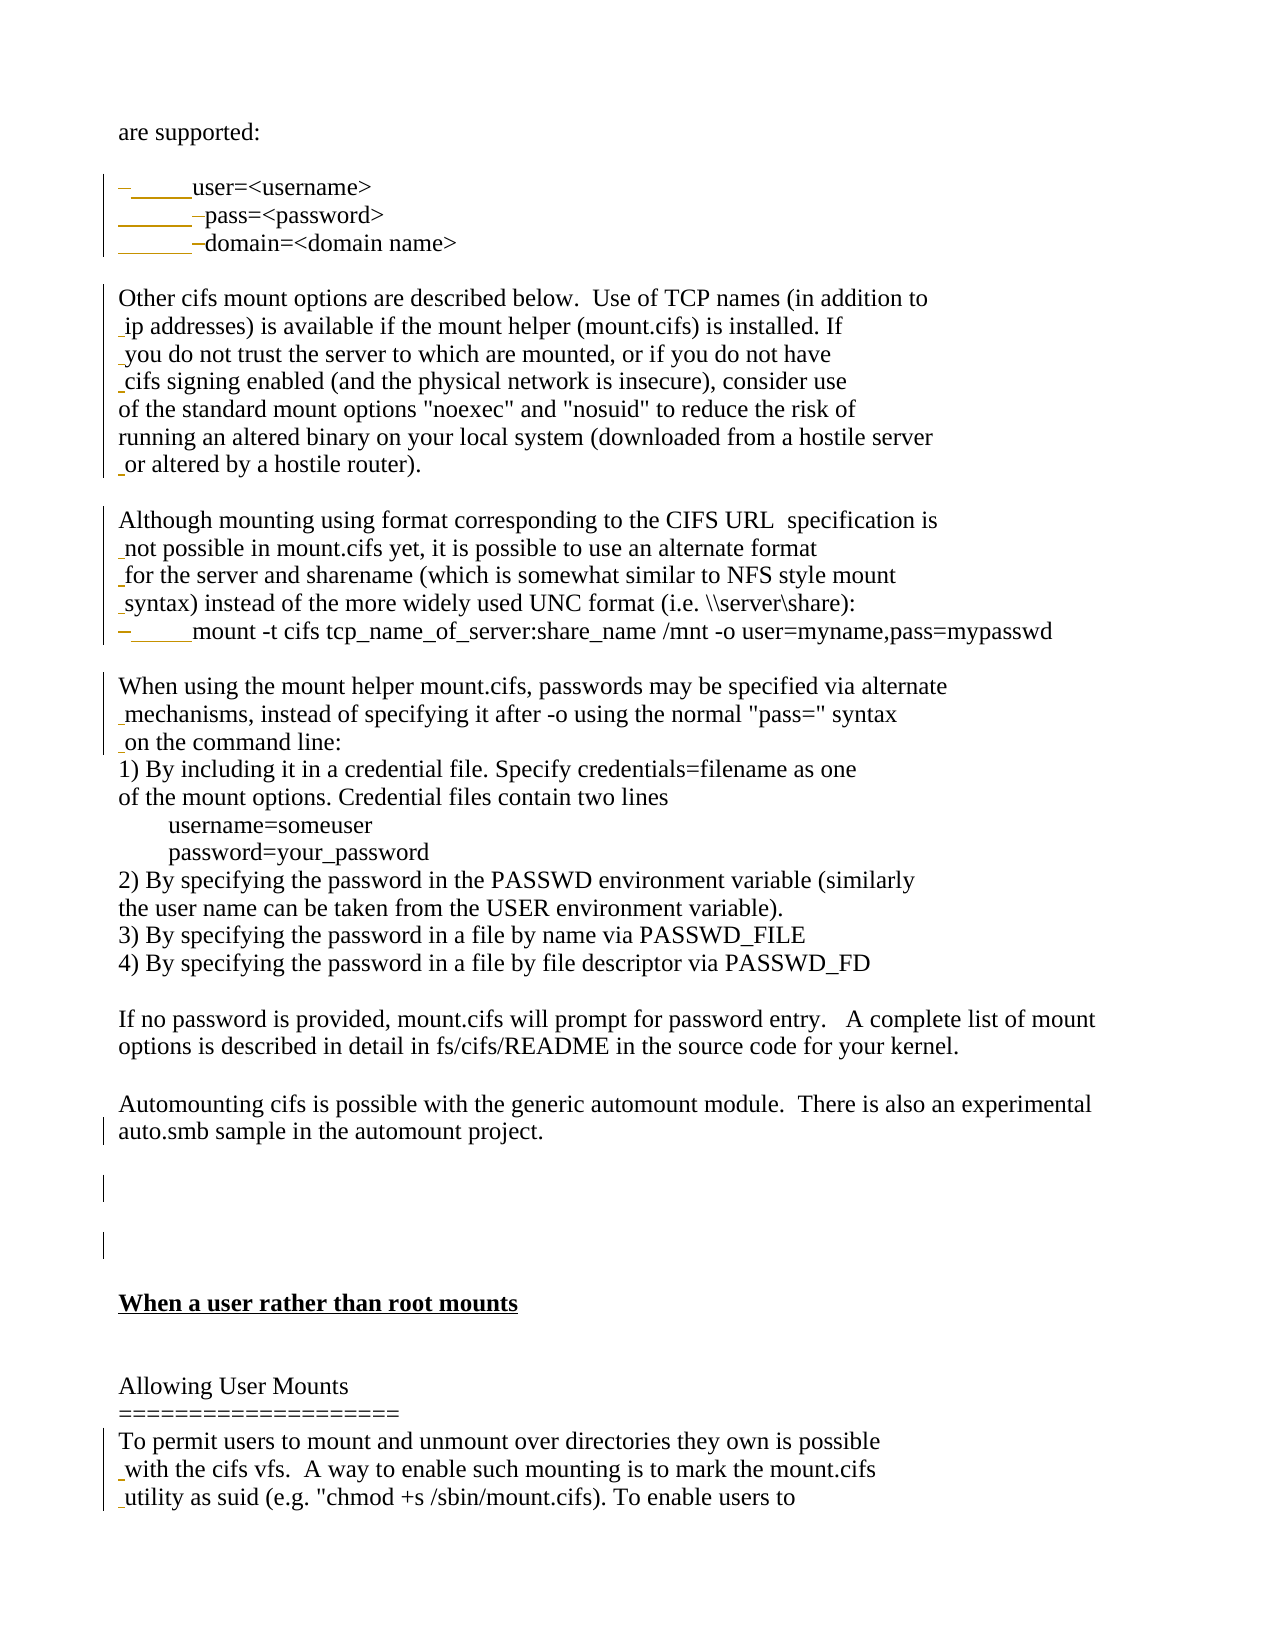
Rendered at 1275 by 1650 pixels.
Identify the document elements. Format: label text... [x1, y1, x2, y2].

text Allowing User Mounts [118, 1372, 1157, 1400]
text 3) By specifying the password in a file by name via PASSWD_FILE [118, 922, 1157, 949]
text of the standard mount options "noexec" and "nosuid" to reduce the risk of running an altered binary on your local system (downloaded from a hostile server or altered by a hostile router). [118, 395, 1157, 423]
text 2) By specifying the password in the PASSWD environment variable (similarly [118, 866, 1157, 894]
text ==================== [118, 1400, 1157, 1427]
text domain=<domain name> [118, 229, 1157, 257]
text 1) By including it in a credential file. Specify credentials=filename as one [118, 755, 1157, 783]
text of the mount options. Credential files contain two lines [118, 783, 1157, 811]
text Other cifs mount options are described below. Use of TCP names (in addition to ip addresses) is available if the mount helper (mount.cifs) is installed. If you do not trust the server to which are mounted, or if you do not have cifs signing enabled (and the physical network is insecure), consider use [118, 284, 1157, 312]
text password=your_password [118, 838, 1157, 866]
text Although mounting using format corresponding to the CIFS URL specification is not possible in mount.cifs yet, it is possible to use an alternate format for the server and sharename (which is somewhat similar to NFS style mount syntax) instead of the more widely used UNC format (i.e. \\server\share): [118, 506, 1157, 534]
text user=<username> [118, 173, 1157, 201]
text If no password is provided, mount.cifs will prompt for password entry. A complete list of mount options is described in detail in fs/cifs/README in the source code for your kernel. [118, 1005, 1157, 1060]
text username=someuser [118, 811, 1157, 838]
text mount -t cifs tcp_name_of_server:share_name /mnt -o user=myname,pass=mypasswd [118, 617, 1157, 644]
text To permit users to mount and unmount over directories they own is possible with the cifs vfs. A way to enable such mounting is to mark the mount.cifs utility as suid (e.g. "chmod +s /sbin/mount.cifs). To enable users to umount shares they mount requires [118, 1427, 1157, 1455]
text the user name can be taken from the USER environment variable). [118, 894, 1157, 922]
text When using the mount helper mount.cifs, passwords may be specified via alternate mechanisms, instead of specifying it after -o using the normal "pass=" syntax on the command line: [118, 672, 1157, 700]
text are supported: [118, 118, 1157, 146]
text pass=<password> [118, 201, 1157, 229]
text When a user rather than root mounts [118, 1289, 1157, 1317]
text 4) By specifying the password in a file by file descriptor via PASSWD_FD [118, 949, 1157, 977]
text Automounting cifs is possible with the generic automount module. There is also an experimental auto.smb sample in the automount project. [118, 1090, 1157, 1145]
